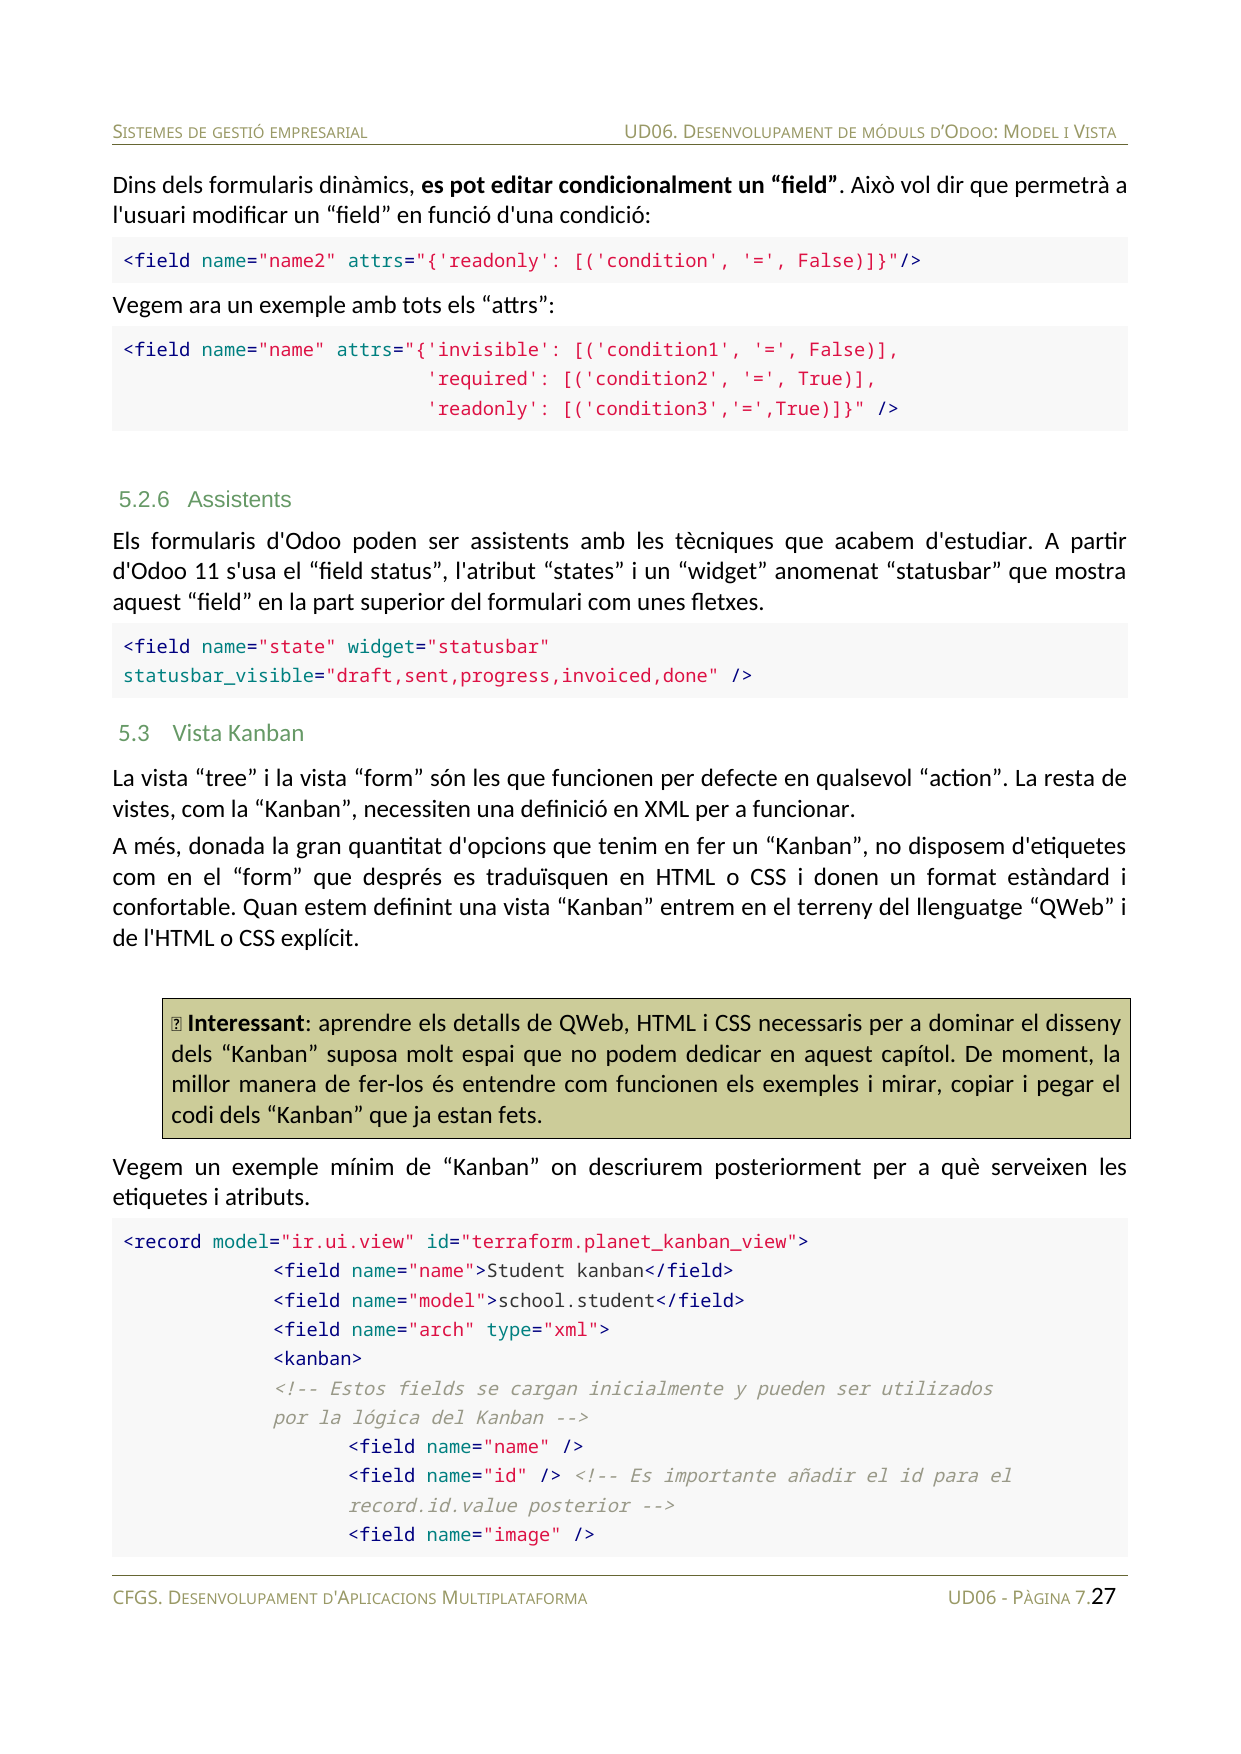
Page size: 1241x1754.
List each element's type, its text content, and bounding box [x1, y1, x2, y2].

subtitle Assistents [112, 486, 1128, 512]
table_header <record model="ir.ui.view" id="terraform.planet_kanban_view"> <field name="name">Student kanban</field> <field name="model">school.student</field> <field name="arch" type="xml"> <kanban> <!-- Estos fields se cargan inicialmente y pueden ser utilizados por la lógica del Kanban --> <field name="name" /> <field name="id" /> <!-- Es importante añadir el id para el record.id.value posterior --> <field name="image" /> [112, 1218, 1128, 1557]
text Vegem ara un exemple amb tots els “attrs”: [112, 289, 1128, 319]
text A més, donada la gran quantitat d'opcions que tenim en fer un “Kanban”, no disposem d'etiquetes com en el “form” que després es traduïsquen en HTML o CSS i donen un format estàndard i confortable. Quan estem definint una vista “Kanban” entrem en el terreny del llenguatge “QWeb” i de l'HTML o CSS explícit. [112, 830, 1128, 952]
text Dins dels formularis dinàmics, es pot editar condicionalment un “field”. Això vol dir que permetrà a l'usuari modificar un “field” en funció d'una condició: [112, 169, 1128, 230]
text Vegem un exemple mínim de “Kanban” on descriurem posteriorment per a què serveixen les etiquetes i atributs. [112, 1151, 1128, 1212]
text 💬 Interessant: aprendre els detalls de QWeb, HTML i CSS necessaris per a dominar el disseny dels “Kanban” suposa molt espai que no podem dedicar en aquest capítol. De moment, la millor manera de fer-los és entendre com funcionen els exemples i mirar, copiar i pegar el codi dels “Kanban” que ja estan fets. [163, 999, 1130, 1138]
table_header <field name="state" widget="statusbar" statusbar_visible="draft,sent,progress,invoiced,done" /> [112, 623, 1128, 698]
table_header <field name="name2" attrs="{'readonly': [('condition', '=', False)]}"/> [112, 237, 1128, 283]
text La vista “tree” i la vista “form” són les que funcionen per defecte en qualsevol “action”. La resta de vistes, com la “Kanban”, necessiten una definició en XML per a funcionar. [112, 763, 1128, 824]
text Els formularis d'Odoo poden ser assistents amb les tècniques que acabem d'estudiar. A partir d'Odoo 11 s'usa el “field status”, l'atribut “states” i un “widget” anomenat “statusbar” que mostra aquest “field” en la part superior del formulari com unes fletxes. [112, 525, 1128, 616]
subtitle Vista Kanban [112, 717, 1128, 748]
table_header <field name="name" attrs="{'invisible': [('condition1', '=', False)], 'required': [('condition2', '=', True)], 'readonly': [('condition3','=',True)]}" /> [112, 326, 1128, 431]
